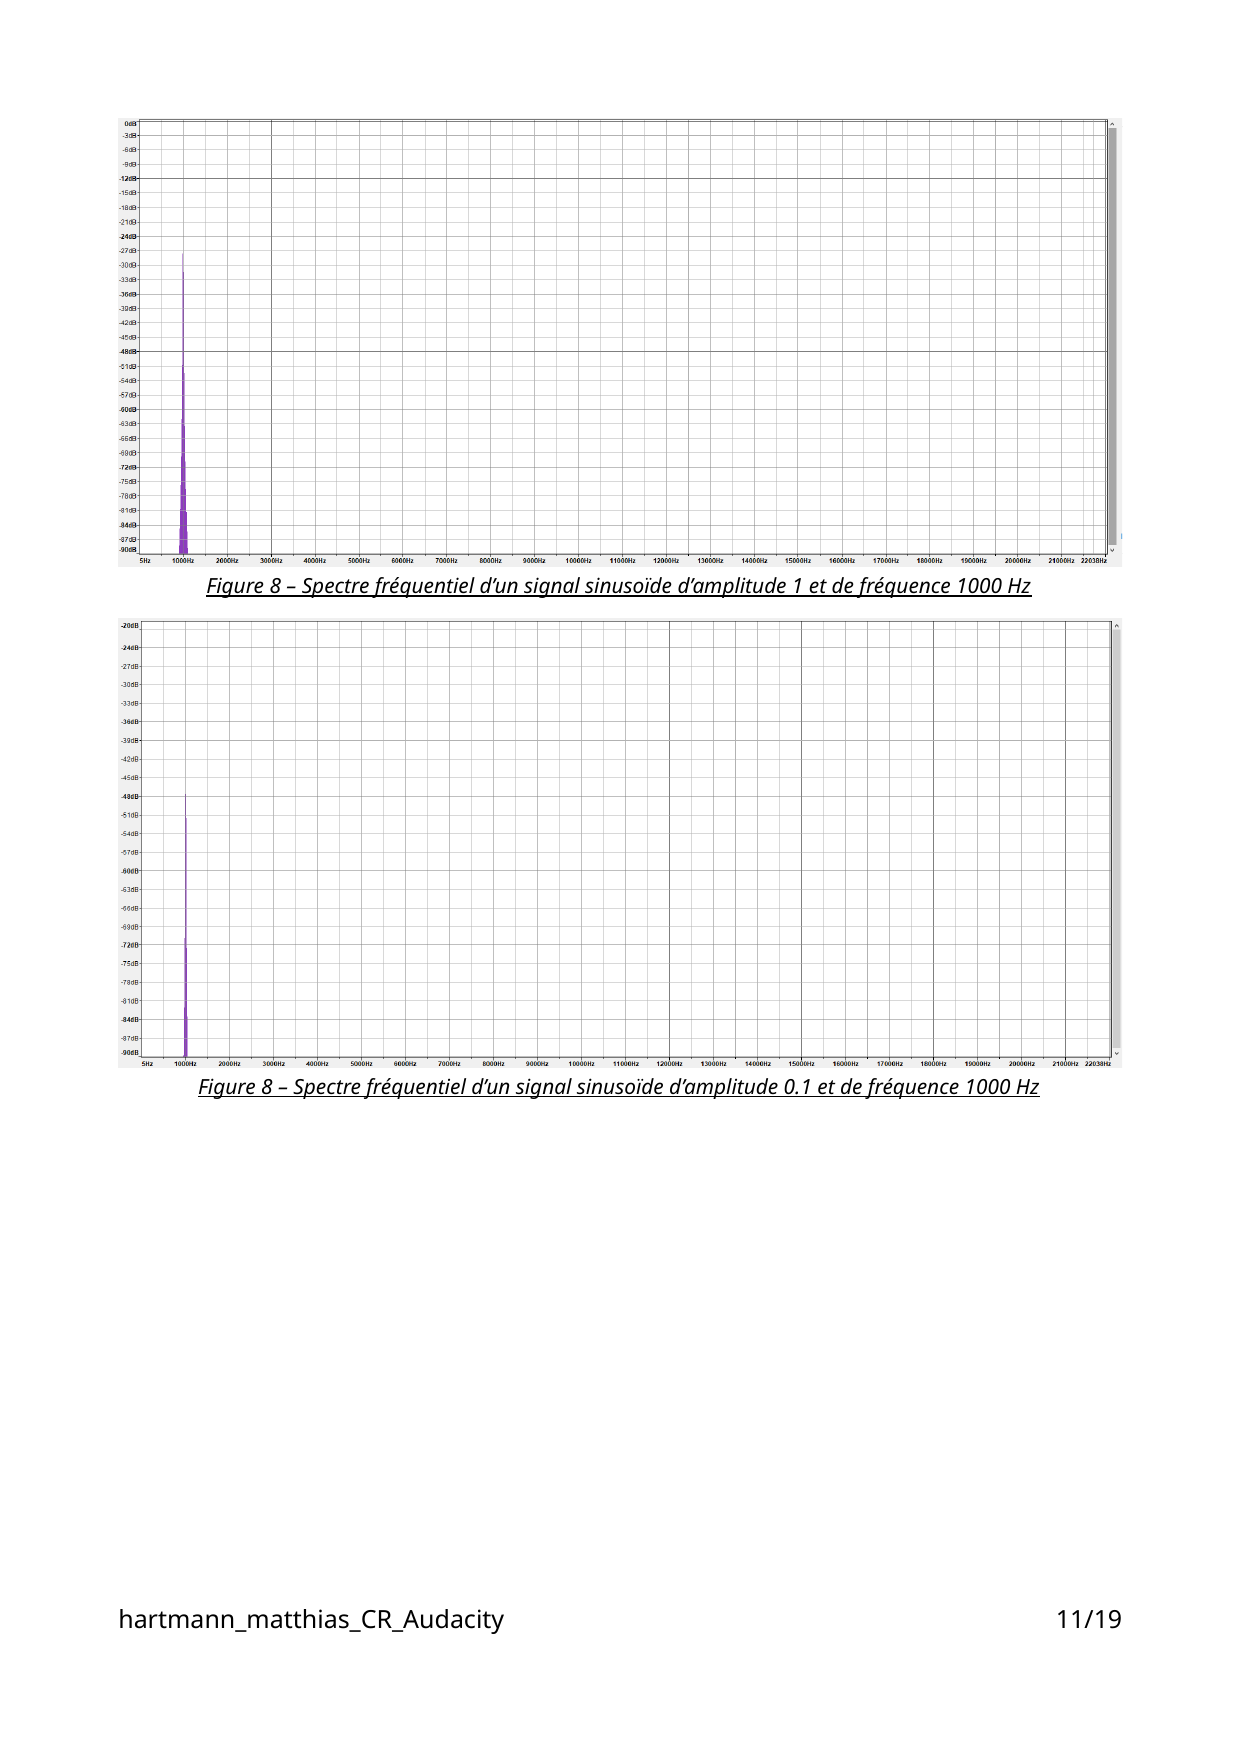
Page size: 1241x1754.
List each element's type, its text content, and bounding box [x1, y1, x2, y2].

text Figure 8 – Spectre fréquentiel d’un signal sinusoïde d’amplitude 0.1 et de fréquence 1000 Hz [118, 1068, 1122, 1100]
text Figure 8 – Spectre fréquentiel d’un signal sinusoïde d’amplitude 1 et de fréquence 1000 Hz [118, 567, 1122, 599]
picture [118, 618, 1123, 1068]
picture [118, 118, 1123, 567]
